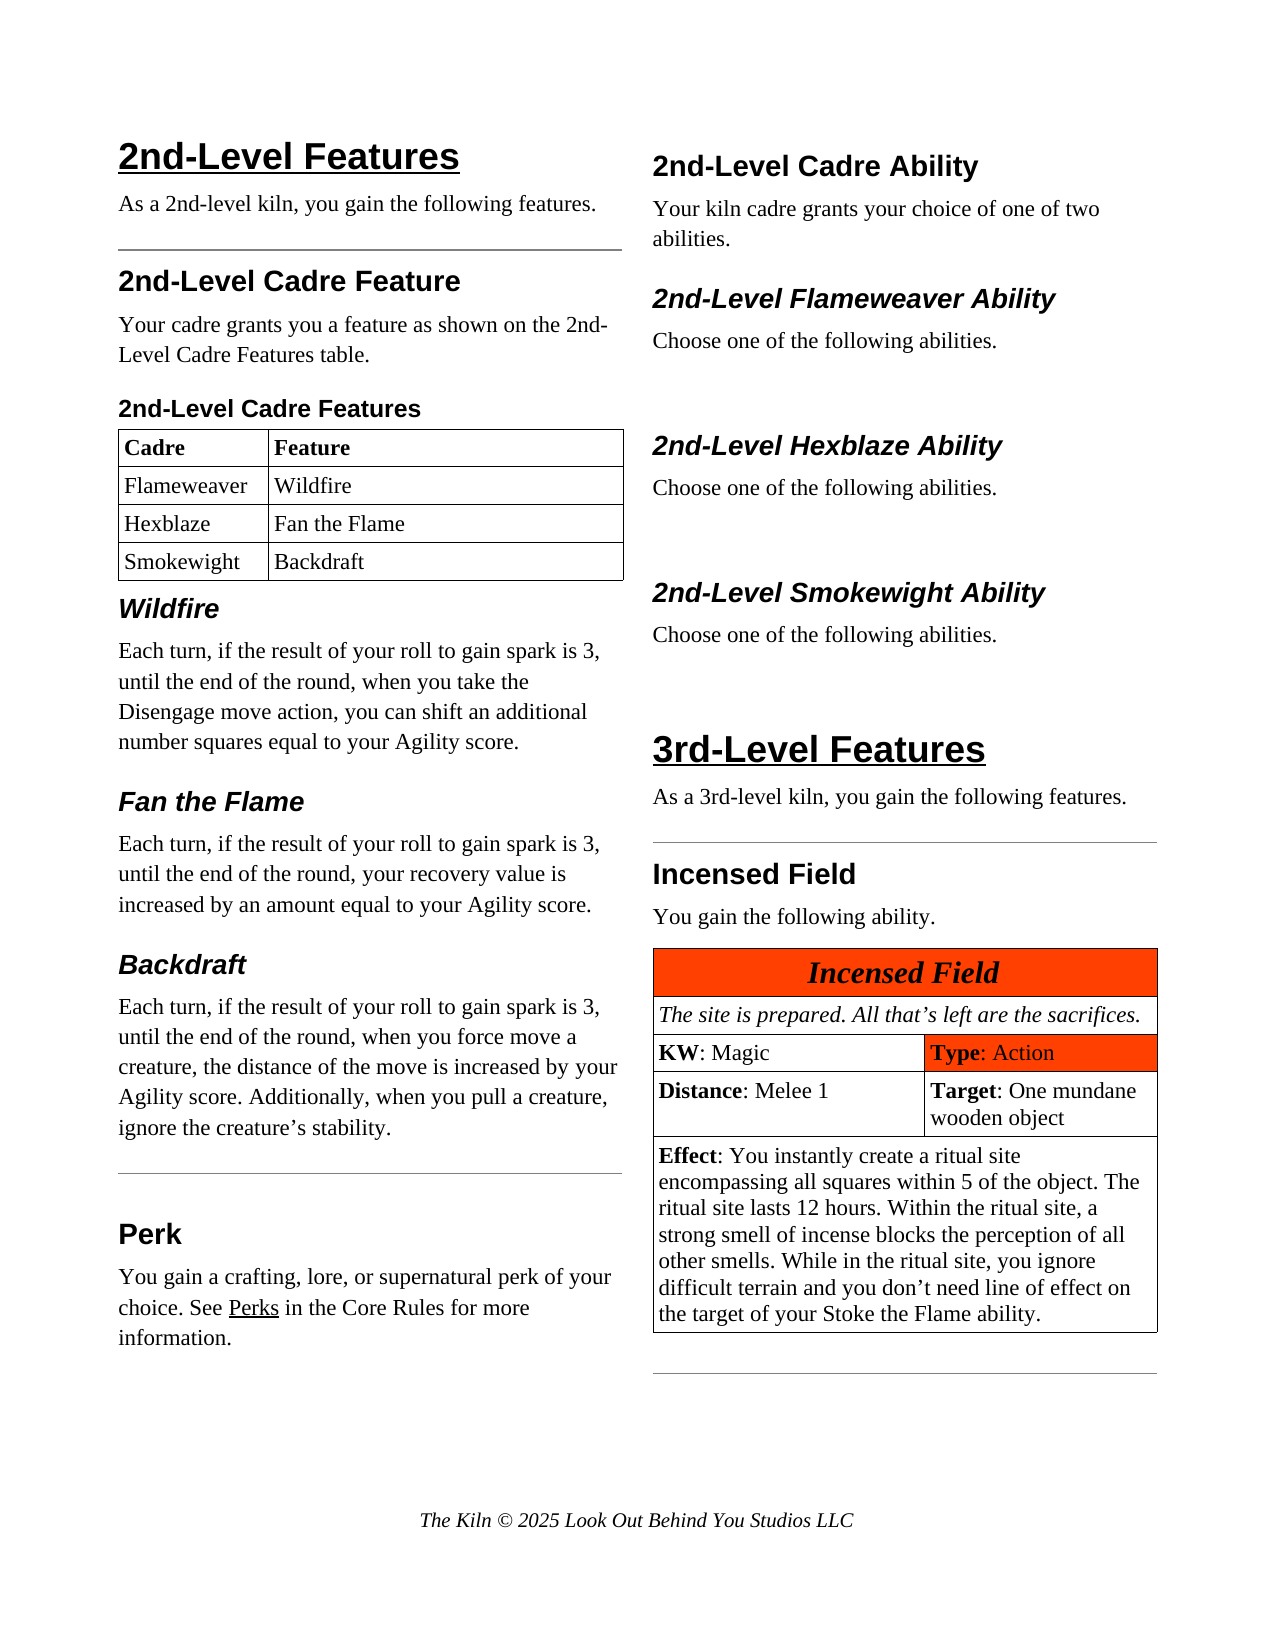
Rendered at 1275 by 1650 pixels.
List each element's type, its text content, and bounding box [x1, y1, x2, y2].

subtitle 2nd-Level Cadre Feature [118, 264, 622, 298]
table_cell Distance: Melee 1 [654, 1072, 924, 1136]
subtitle Backdraft [118, 948, 622, 980]
table_cell Flameweaver [119, 467, 268, 504]
table_header Feature [269, 430, 623, 466]
subtitle 2nd-Level Smokewight Ability [652, 577, 1157, 608]
text Choose one of the following abilities. [652, 621, 1157, 648]
table_header Incensed Field [654, 949, 1157, 996]
table_cell Hexblaze [119, 505, 268, 542]
text Each turn, if the result of your roll to gain spark is 3, until the end of the round, your recovery value is increased by an amount equal to your Agility score. [118, 830, 622, 917]
table_header Type: Action [925, 1035, 1157, 1071]
subtitle 2nd-Level Cadre Ability [652, 149, 1157, 183]
subtitle Wildfire [118, 593, 622, 625]
table_header Cadre [119, 430, 268, 466]
table_cell Smokewight [119, 543, 268, 580]
text As a 3rd-level kiln, you gain the following features. [652, 783, 1157, 809]
text You gain the following ability. [652, 903, 1157, 930]
text Your kiln cadre grants your choice of one of two abilities. [652, 195, 1157, 252]
text Choose one of the following abilities. [652, 474, 1157, 501]
table_cell Fan the Flame [269, 505, 623, 542]
table_cell Wildfire [269, 467, 623, 504]
subtitle Incensed Field [652, 857, 1157, 891]
subtitle Fan the Flame [118, 786, 622, 817]
subtitle 3rd-Level Features [652, 727, 1157, 770]
table_header KW: Magic [654, 1035, 924, 1071]
text You gain a crafting, lore, or supernatural perk of your choice. See Perks in the Core Rules for more information. [118, 1263, 622, 1350]
table_cell Backdraft [269, 543, 623, 580]
subtitle Perk [118, 1217, 622, 1251]
subtitle 2nd-Level Flameweaver Ability [652, 283, 1157, 315]
subtitle 2nd-Level Hexblaze Ability [652, 430, 1157, 462]
table_cell Target: One mundane wooden object [925, 1072, 1157, 1136]
text As a 2nd-level kiln, you gain the following features. [118, 190, 622, 217]
table_header Effect: You instantly create a ritual site encompassing all squares within 5 of the object. The ritual site lasts 12 hours. Within the ritual site, a strong smell of incense blocks the perception of all other smells. While in the ritual site, you ignore difficult terrain and you don’t need line of effect on the target of your Stoke the Flame ability. [654, 1137, 1157, 1332]
table_cell The site is prepared. All that’s left are the sacrifices. [654, 997, 1157, 1034]
text Each turn, if the result of your roll to gain spark is 3, until the end of the round, when you take the Disengage move action, you can shift an additional number squares equal to your Agility score. [118, 637, 622, 754]
text Each turn, if the result of your roll to gain spark is 3, until the end of the round, when you force move a creature, the distance of the move is increased by your Agility score. Additionally, when you pull a creature, ignore the creature’s stability. [118, 993, 622, 1140]
text Choose one of the following abilities. [652, 327, 1157, 354]
text Your cadre grants you a feature as shown on the 2nd-Level Cadre Features table. [118, 311, 622, 367]
subtitle 2nd-Level Features [118, 134, 622, 177]
subtitle 2nd-Level Cadre Features [118, 394, 622, 422]
